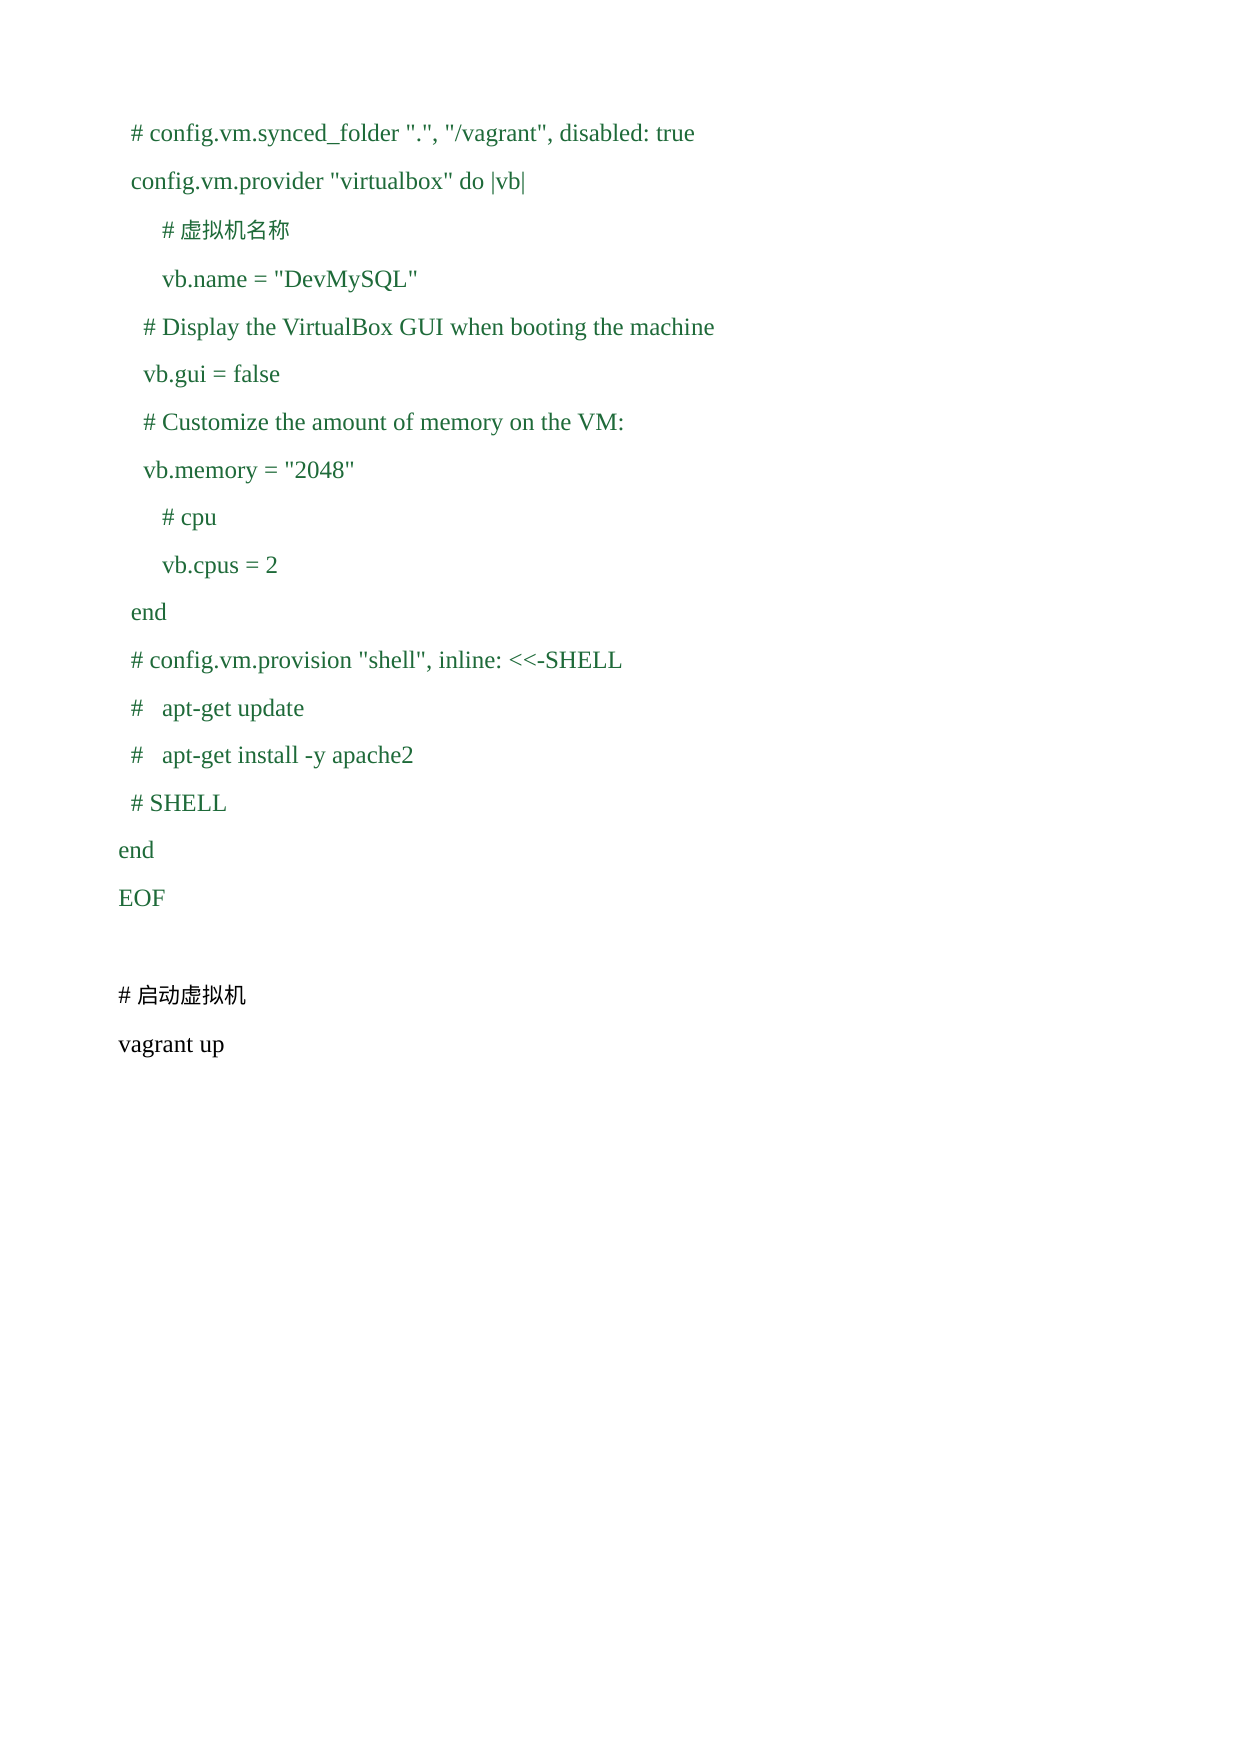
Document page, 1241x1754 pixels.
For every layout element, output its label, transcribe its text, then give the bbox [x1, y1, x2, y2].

text # apt-get install -y apache2 [118, 740, 1122, 769]
text # config.vm.provision "shell", inline: <<-SHELL [118, 645, 1122, 674]
text end [118, 597, 1122, 626]
text # config.vm.synced_folder ".", "/vagrant", disabled: true [118, 118, 1122, 147]
text # cpu [118, 502, 1122, 531]
text EOF [118, 883, 1122, 912]
text # Customize the amount of memory on the VM: [118, 407, 1122, 436]
text vb.gui = false [118, 359, 1122, 388]
text # 虚拟机名称 [118, 213, 1122, 245]
text # SHELL [118, 788, 1122, 817]
text vb.cpus = 2 [118, 550, 1122, 579]
text # Display the VirtualBox GUI when booting the machine [118, 312, 1122, 341]
text # apt-get update [118, 693, 1122, 721]
text # 启动虚拟机 [118, 978, 1122, 1010]
text config.vm.provider "virtualbox" do |vb| [118, 166, 1122, 194]
text end [118, 836, 1122, 864]
text vagrant up [118, 1029, 1122, 1058]
text vb.memory = "2048" [118, 455, 1122, 483]
text vb.name = "DevMySQL" [118, 264, 1122, 293]
